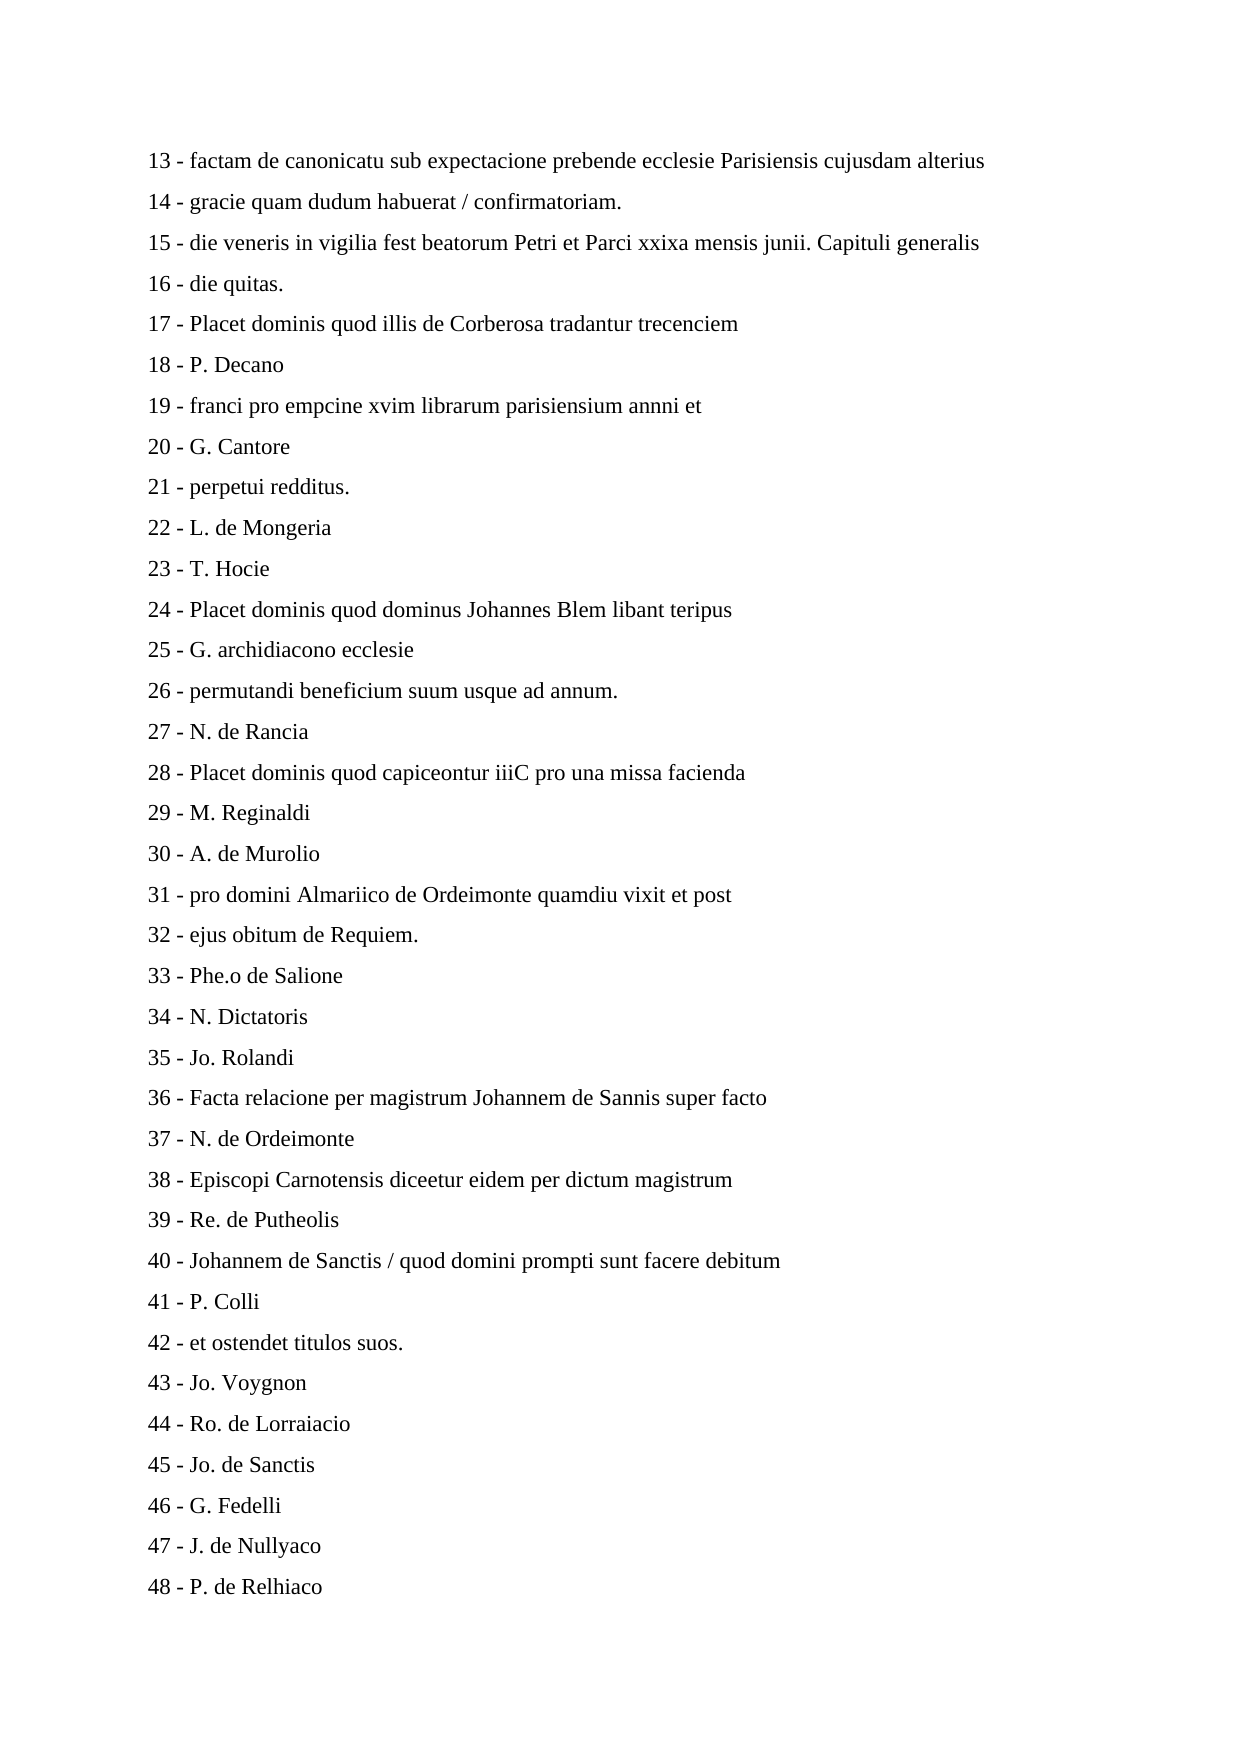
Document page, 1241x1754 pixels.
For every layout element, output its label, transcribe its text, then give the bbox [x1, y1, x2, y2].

text 39 - Re. de Putheolis [148, 1207, 1093, 1233]
text 47 - J. de Nullyaco [148, 1532, 1093, 1559]
text 13 - factam de canonicatu sub expectacione prebende ecclesie Parisiensis cujusdam alterius [148, 148, 1093, 174]
text 43 - Jo. Voygnon [148, 1369, 1093, 1396]
text 18 - P. Decano [148, 351, 1093, 378]
text 28 - Placet dominis quod capiceontur iiiC pro una missa facienda [148, 758, 1093, 785]
text 26 - permutandi beneficium suum usque ad annum. [148, 677, 1093, 703]
text 24 - Placet dominis quod dominus Johannes Blem libant teripus [148, 596, 1093, 622]
text 20 - G. Cantore [148, 433, 1093, 459]
text 19 - franci pro empcine xvim librarum parisiensium annni et [148, 392, 1093, 418]
text 25 - G. archidiacono ecclesie [148, 636, 1093, 663]
text 27 - N. de Rancia [148, 718, 1093, 744]
text 37 - N. de Ordeimonte [148, 1125, 1093, 1151]
text 16 - die quitas. [148, 270, 1093, 296]
text 30 - A. de Murolio [148, 840, 1093, 866]
text 31 - pro domini Almariico de Ordeimonte quamdiu vixit et post [148, 881, 1093, 907]
text 29 - M. Reginaldi [148, 799, 1093, 826]
text 34 - N. Dictatoris [148, 1003, 1093, 1029]
text 21 - perpetui redditus. [148, 473, 1093, 500]
text 45 - Jo. de Sanctis [148, 1451, 1093, 1477]
text 17 - Placet dominis quod illis de Corberosa tradantur trecenciem [148, 311, 1093, 337]
text 23 - T. Hocie [148, 555, 1093, 581]
text 35 - Jo. Rolandi [148, 1044, 1093, 1070]
text 40 - Johannem de Sanctis / quod domini prompti sunt facere debitum [148, 1247, 1093, 1274]
text 44 - Ro. de Lorraiacio [148, 1410, 1093, 1437]
text 14 - gracie quam dudum habuerat / confirmatoriam. [148, 188, 1093, 215]
text 48 - P. de Relhiaco [148, 1573, 1093, 1599]
text 22 - L. de Mongeria [148, 514, 1093, 541]
text 41 - P. Colli [148, 1288, 1093, 1314]
text 36 - Facta relacione per magistrum Johannem de Sannis super facto [148, 1084, 1093, 1111]
text 15 - die veneris in vigilia fest beatorum Petri et Parci xxixa mensis junii. Capituli generalis [148, 229, 1093, 255]
text 42 - et ostendet titulos suos. [148, 1329, 1093, 1355]
text 46 - G. Fedelli [148, 1492, 1093, 1518]
text 38 - Episcopi Carnotensis diceetur eidem per dictum magistrum [148, 1166, 1093, 1192]
text 33 - Phe.o de Salione [148, 962, 1093, 988]
text 32 - ejus obitum de Requiem. [148, 921, 1093, 948]
